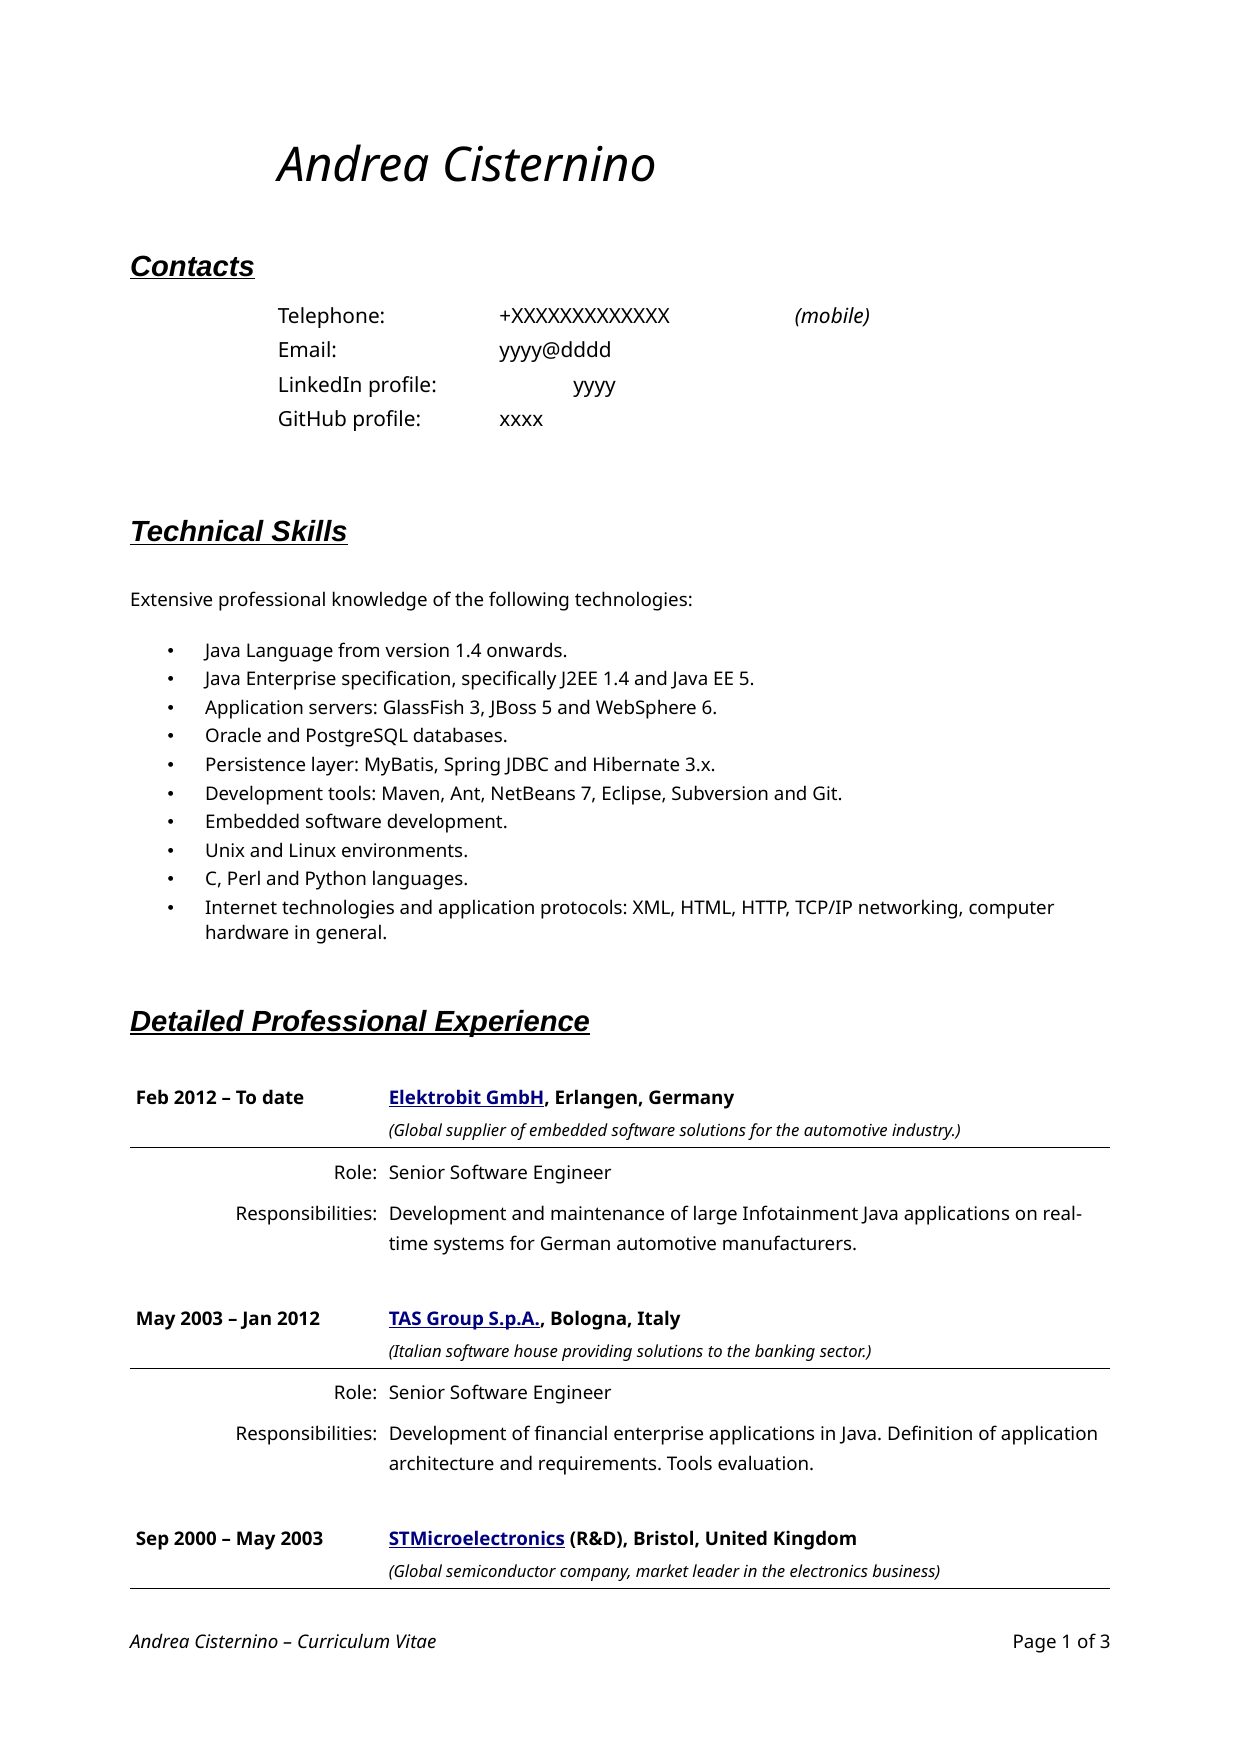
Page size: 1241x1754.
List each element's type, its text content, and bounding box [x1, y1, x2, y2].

text Extensive professional knowledge of the following technologies: [130, 586, 1110, 612]
text Telephone: +XXXXXXXXXXXXX (mobile) [130, 301, 1110, 329]
table_header STMicroelectronics (R&D), Bristol, United Kingdom (Global semiconductor company, market leader in the electronics business) [383, 1520, 1110, 1588]
subtitle Technical Skills [130, 514, 1110, 548]
list C, Perl and Python languages. [167, 865, 1110, 891]
table_header Feb 2012 – To date [130, 1079, 383, 1147]
text Email: yyyy@dddd [130, 335, 1110, 364]
list Oracle and PostgreSQL databases. [167, 723, 1110, 748]
list Internet technologies and application protocols: XML, HTML, HTTP, TCP/IP networking, computer hardware in general. [167, 894, 1110, 945]
list Development tools: Maven, Ant, NetBeans 7, Eclipse, Subversion and Git. [167, 780, 1110, 805]
subtitle Contacts [130, 249, 1110, 282]
table_cell Development of financial enterprise applications in Java. Definition of application architecture and requirements. Tools evaluation. [383, 1411, 1109, 1482]
table_cell Role: [130, 1369, 383, 1411]
text Andrea Cisternino [130, 130, 1110, 195]
text GitHub profile: xxxx [130, 404, 1110, 433]
table_cell Role: [130, 1148, 383, 1190]
text LinkedIn profile: yyyy [130, 370, 1110, 398]
table_cell Responsibilities: [130, 1411, 383, 1482]
table_header Elektrobit GmbH, Erlangen, Germany (Global supplier of embedded software solutions for the automotive industry.) [383, 1079, 1109, 1147]
list Unix and Linux environments. [167, 837, 1110, 862]
list Application servers: GlassFish 3, JBoss 5 and WebSphere 6. [167, 694, 1110, 720]
table_header May 2003 – Jan 2012 [130, 1299, 383, 1368]
subtitle Detailed Professional Experience [130, 1004, 1110, 1038]
table_cell Development and maintenance of large Infotainment Java applications on real-time systems for German automotive manufacturers. [383, 1190, 1109, 1262]
table_header Sep 2000 – May 2003 [130, 1520, 383, 1588]
table_cell Senior Software Engineer [383, 1369, 1109, 1411]
list Embedded software development. [167, 808, 1110, 834]
list Java Enterprise specification, specifically J2EE 1.4 and Java EE 5. [167, 666, 1110, 691]
table_cell Responsibilities: [130, 1190, 383, 1262]
list Persistence layer: MyBatis, Spring JDBC and Hibernate 3.x. [167, 751, 1110, 777]
table_cell Senior Software Engineer [383, 1148, 1109, 1190]
table_header TAS Group S.p.A., Bologna, Italy (Italian software house providing solutions to the banking sector.) [383, 1299, 1109, 1368]
list Java Language from version 1.4 onwards. [167, 637, 1110, 663]
